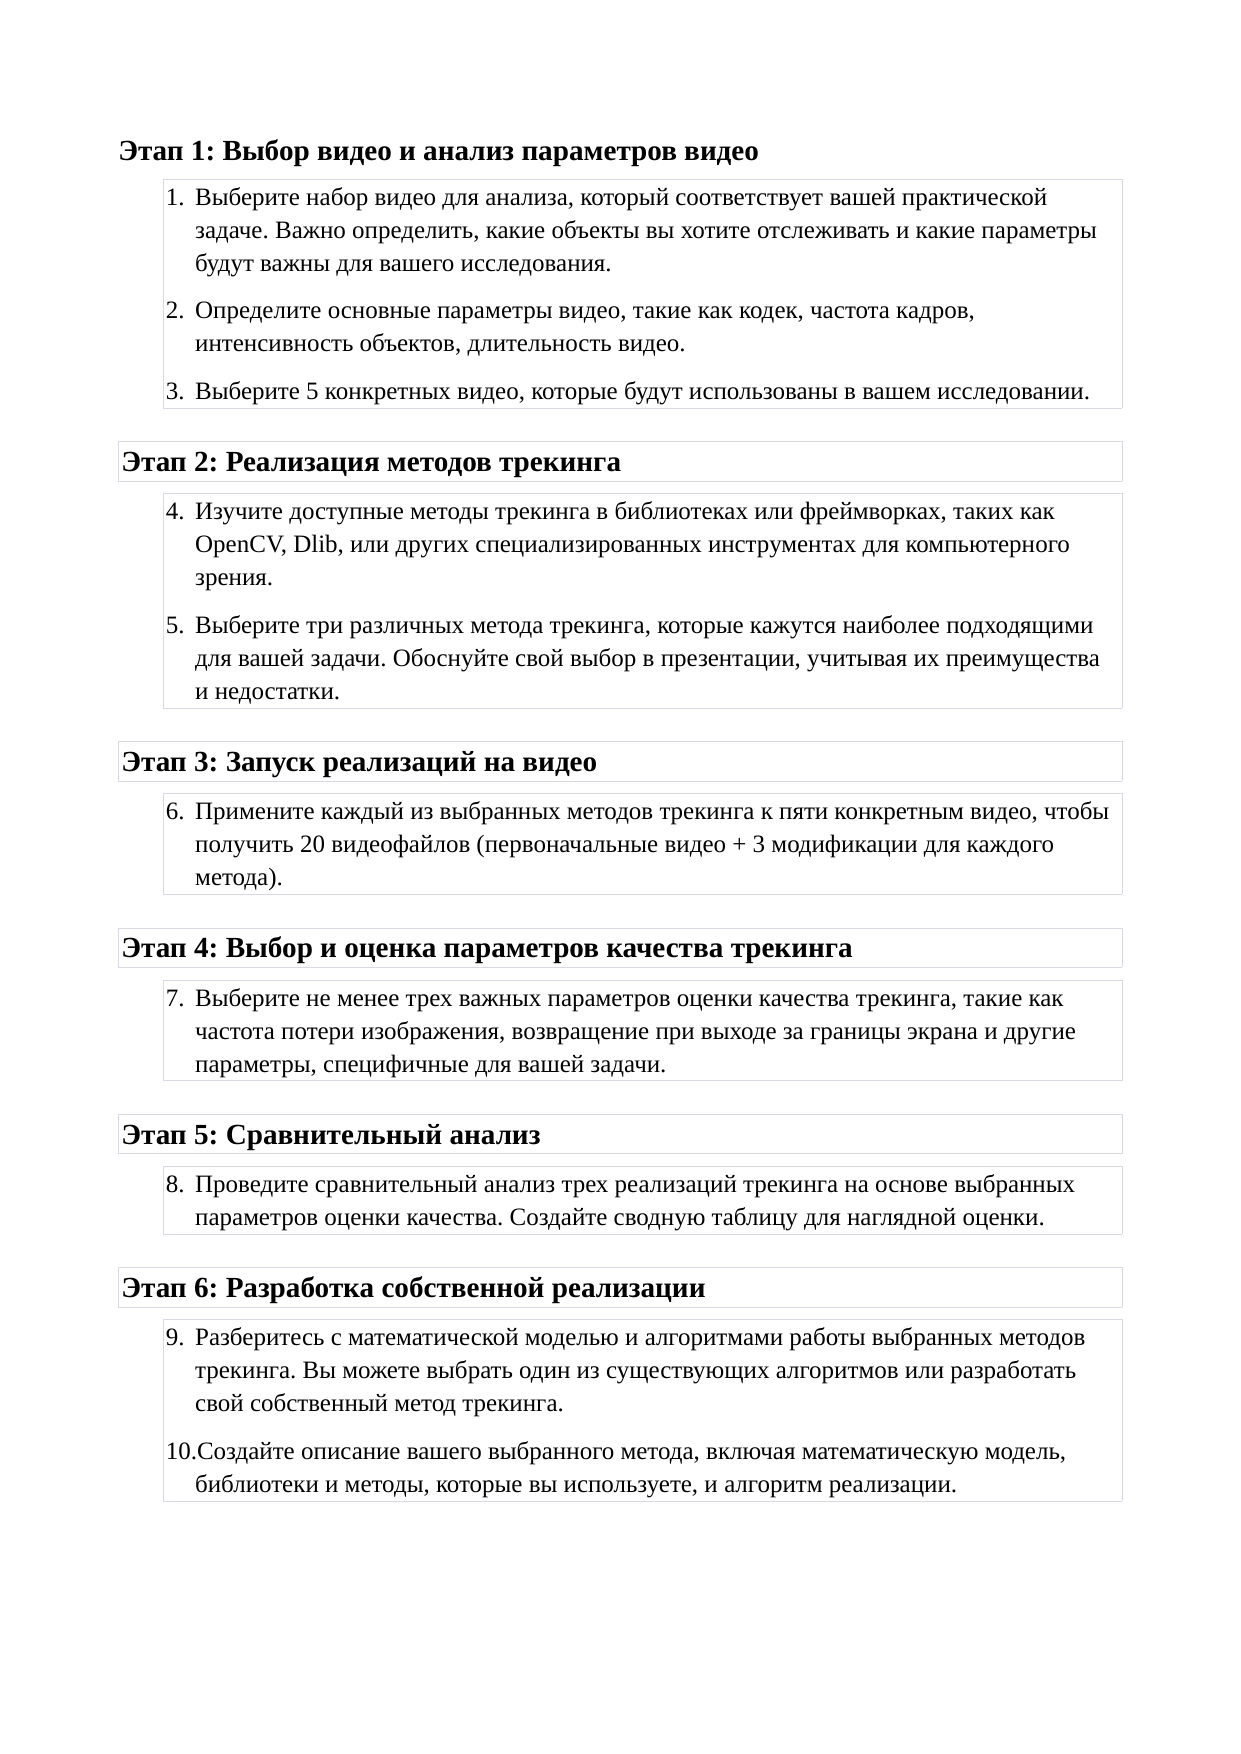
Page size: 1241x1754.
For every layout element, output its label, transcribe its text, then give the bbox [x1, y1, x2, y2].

list Примените каждый из выбранных методов трекинга к пяти конкретным видео, чтобы получить 20 видеофайлов (первоначальные видео + 3 модификации для каждого метода). [164, 794, 1122, 894]
subtitle Этап 1: Выбор видео и анализ параметров видео [118, 133, 1122, 166]
list Определите основные параметры видео, такие как кодек, частота кадров, интенсивность объектов, длительность видео. [164, 292, 1122, 357]
subtitle Этап 5: Сравнительный анализ [119, 1115, 1122, 1153]
subtitle Этап 2: Реализация методов трекинга [119, 442, 1122, 481]
subtitle Этап 4: Выбор и оценка параметров качества трекинга [119, 929, 1122, 967]
list Выберите набор видео для анализа, который соответствует вашей практической задаче. Важно определить, какие объекты вы хотите отслеживать и какие параметры будут важны для вашего исследования. [164, 180, 1122, 277]
list Выберите три различных метода трекинга, которые кажутся наиболее подходящими для вашей задачи. Обоснуйте свой выбор в презентации, учитывая их преимущества и недостатки. [164, 607, 1122, 708]
subtitle Этап 6: Разработка собственной реализации [119, 1268, 1122, 1307]
list Изучите доступные методы трекинга в библиотеках или фреймворках, таких как OpenCV, Dlib, или других специализированных инструментах для компьютерного зрения. [164, 494, 1122, 591]
list Выберите 5 конкретных видео, которые будут использованы в вашем исследовании. [164, 373, 1122, 408]
list Разберитесь с математической моделью и алгоритмами работы выбранных методов трекинга. Вы можете выбрать один из существующих алгоритмов или разработать свой собственный метод трекинга. [164, 1320, 1122, 1417]
list Выберите не менее трех важных параметров оценки качества трекинга, такие как частота потери изображения, возвращение при выходе за границы экрана и другие параметры, специфичные для вашей задачи. [164, 981, 1122, 1080]
list Проведите сравнительный анализ трех реализаций трекинга на основе выбранных параметров оценки качества. Создайте сводную таблицу для наглядной оценки. [164, 1167, 1122, 1234]
list Создайте описание вашего выбранного метода, включая математическую модель, библиотеки и методы, которые вы используете, и алгоритм реализации. [164, 1433, 1122, 1501]
subtitle Этап 3: Запуск реализаций на видео [119, 742, 1122, 781]
